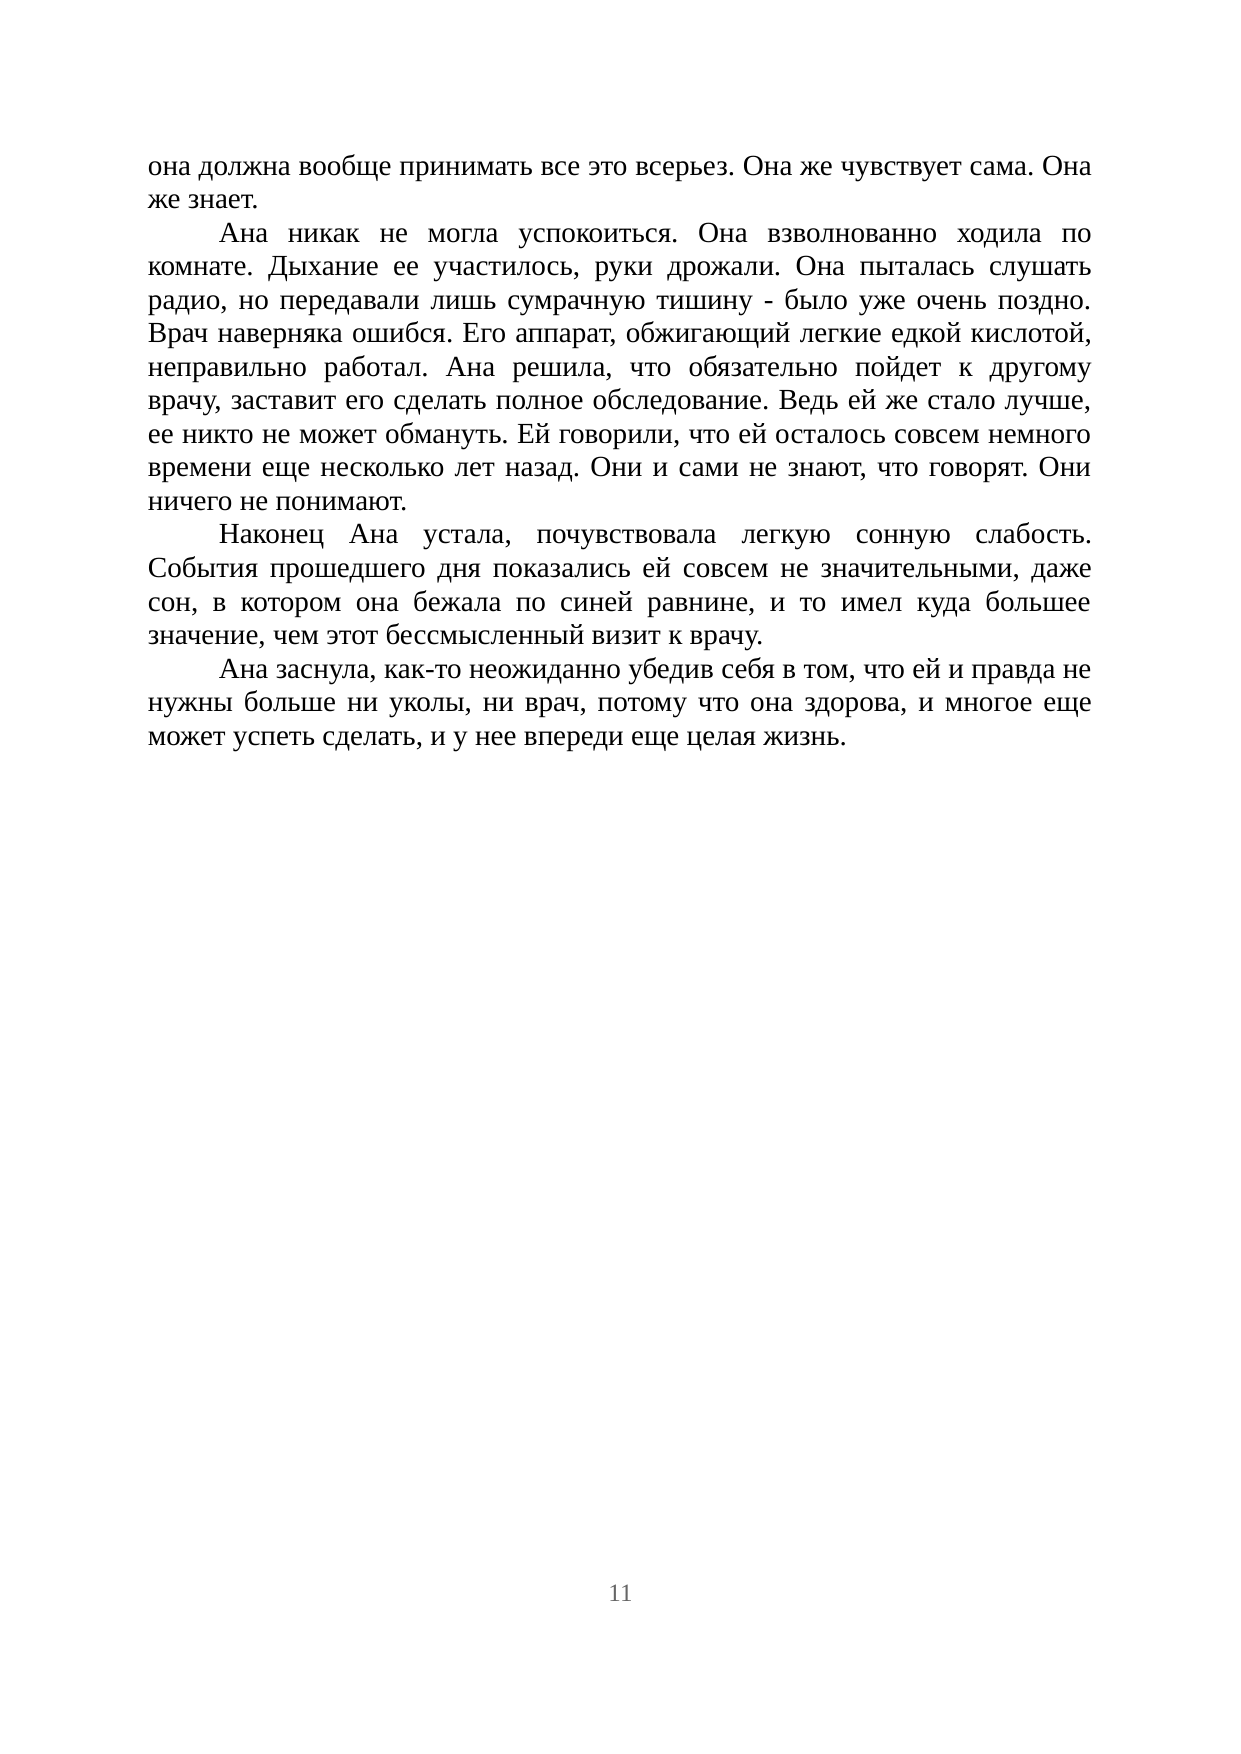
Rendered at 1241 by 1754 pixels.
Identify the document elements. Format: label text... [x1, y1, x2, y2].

text Ана никак не могла успокоиться. Она взволнованно ходила по комнате. Дыхание ее участилось, руки дрожали. Она пыталась слушать радио, но передавали лишь сумрачную тишину - было уже очень поздно. Врач наверняка ошибся. Его аппарат, обжигающий легкие едкой кислотой, неправильно работал. Ана решила, что обязательно пойдет к другому врачу, заставит его сделать полное обследование. Ведь ей же стало лучше, ее никто не может обмануть. Ей говорили, что ей осталось совсем немного времени еще несколько лет назад. Они и сами не знают, что говорят. Они ничего не понимают. [148, 215, 1093, 517]
text она должна вообще принимать все это всерьез. Она же чувствует сама. Она же знает. [148, 148, 1093, 215]
text Наконец Ана устала, почувствовала легкую сонную слабость. События прошедшего дня показались ей совсем не значительными, даже сон, в котором она бежала по синей равнине, и то имел куда большее значение, чем этот бессмысленный визит к врачу. [148, 517, 1093, 651]
text Ана заснула, как-то неожиданно убедив себя в том, что ей и правда не нужны больше ни уколы, ни врач, потому что она здорова, и многое еще может успеть сделать, и у нее впереди еще целая жизнь. [148, 651, 1093, 751]
